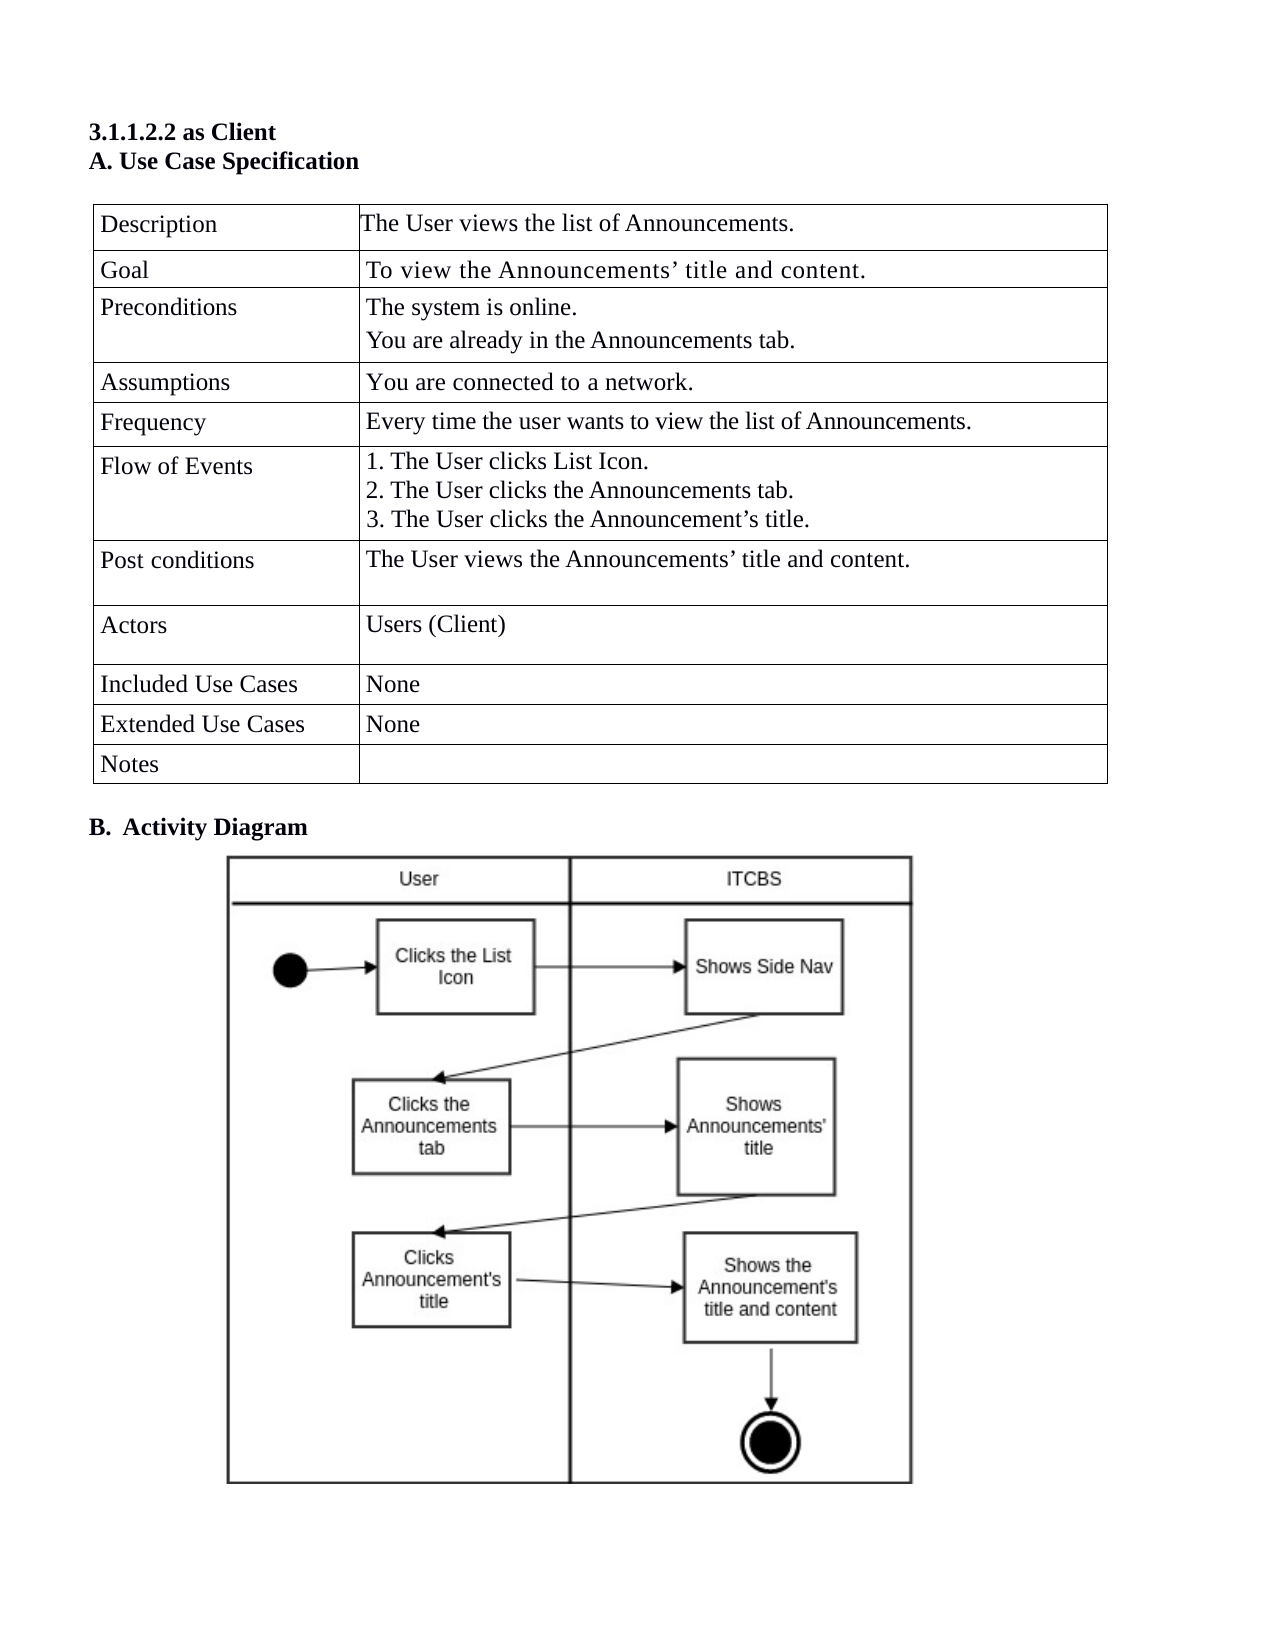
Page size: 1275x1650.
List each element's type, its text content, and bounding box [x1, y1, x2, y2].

table_cell To view the Announcements’ title and content. [360, 251, 1107, 286]
table_header Description [94, 205, 359, 250]
table_cell Every time the user wants to view the list of Announcements. [360, 403, 1107, 446]
table_cell Included Use Cases [94, 665, 359, 704]
text B. Activity Diagram [88, 812, 1186, 841]
table_cell You are connected to a network. [360, 363, 1107, 402]
table_cell Preconditions [94, 288, 359, 362]
table_cell Goal [94, 251, 359, 286]
table_cell 1. The User clicks List Icon. 2. The User clicks the Announcements tab. 3. The User clicks the Announcement’s title. [360, 447, 1107, 539]
table_cell None [360, 665, 1107, 704]
table_cell Actors [94, 606, 359, 664]
table_cell None [360, 705, 1107, 743]
text 3.1.1.2.2 as Client [88, 117, 1186, 146]
table_cell Extended Use Cases [94, 705, 359, 743]
table_cell Frequency [94, 403, 359, 446]
table_cell The User views the Announcements’ title and content. [360, 541, 1107, 605]
text A. Use Case Specification [88, 146, 1186, 175]
table_cell Flow of Events [94, 447, 359, 539]
table_cell Notes [94, 745, 359, 783]
table_cell [360, 745, 1107, 783]
picture [214, 851, 924, 1484]
table_cell Users (Client) [360, 606, 1107, 664]
table_cell Post conditions [94, 541, 359, 605]
table_header The User views the list of Announcements. [360, 205, 1107, 250]
table_cell Assumptions [94, 363, 359, 402]
table_cell The system is online. You are already in the Announcements tab. [360, 288, 1107, 362]
